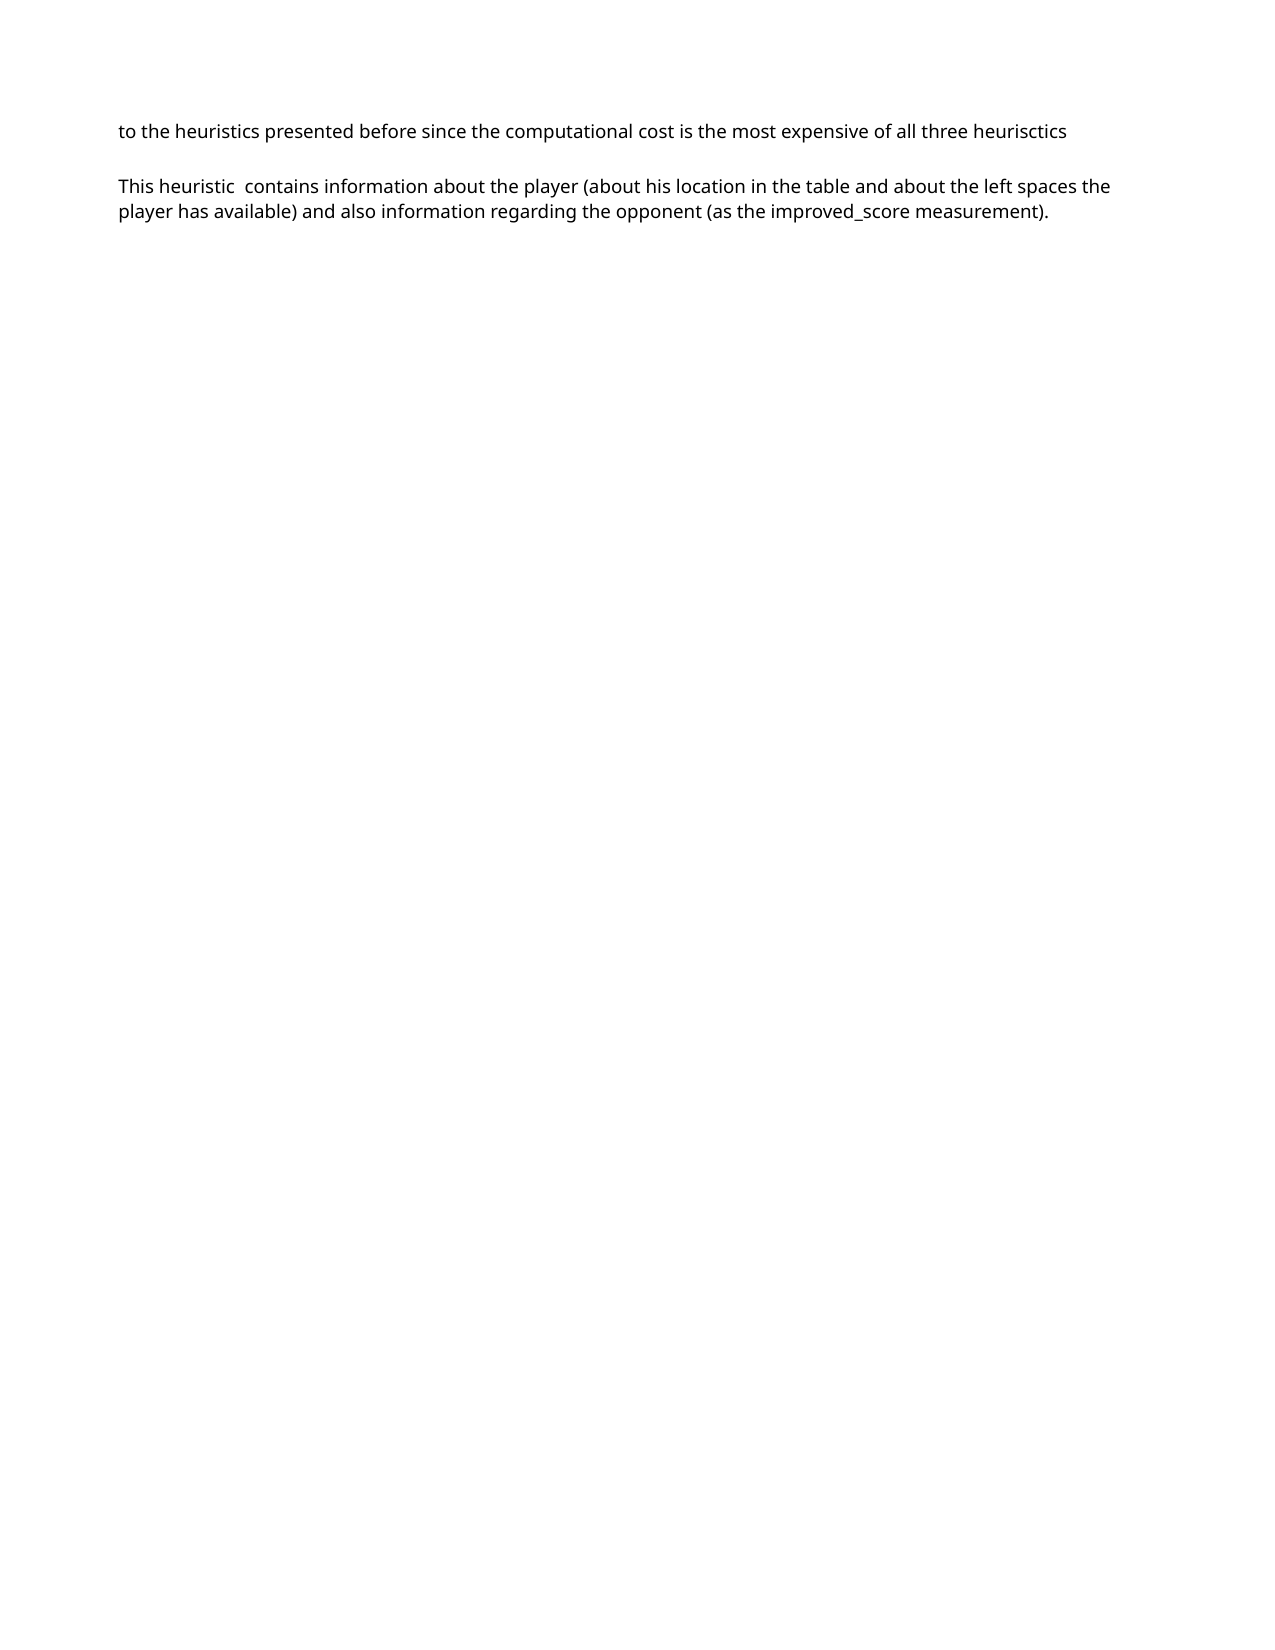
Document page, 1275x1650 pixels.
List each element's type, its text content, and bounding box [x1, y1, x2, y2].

text This heuristic contains information about the player (about his location in the table and about the left spaces the player has available) and also information regarding the opponent (as the improved_score measurement). [118, 173, 1157, 224]
text to the heuristics presented before since the computational cost is the most expensive of all three heurisctics [118, 118, 1157, 144]
